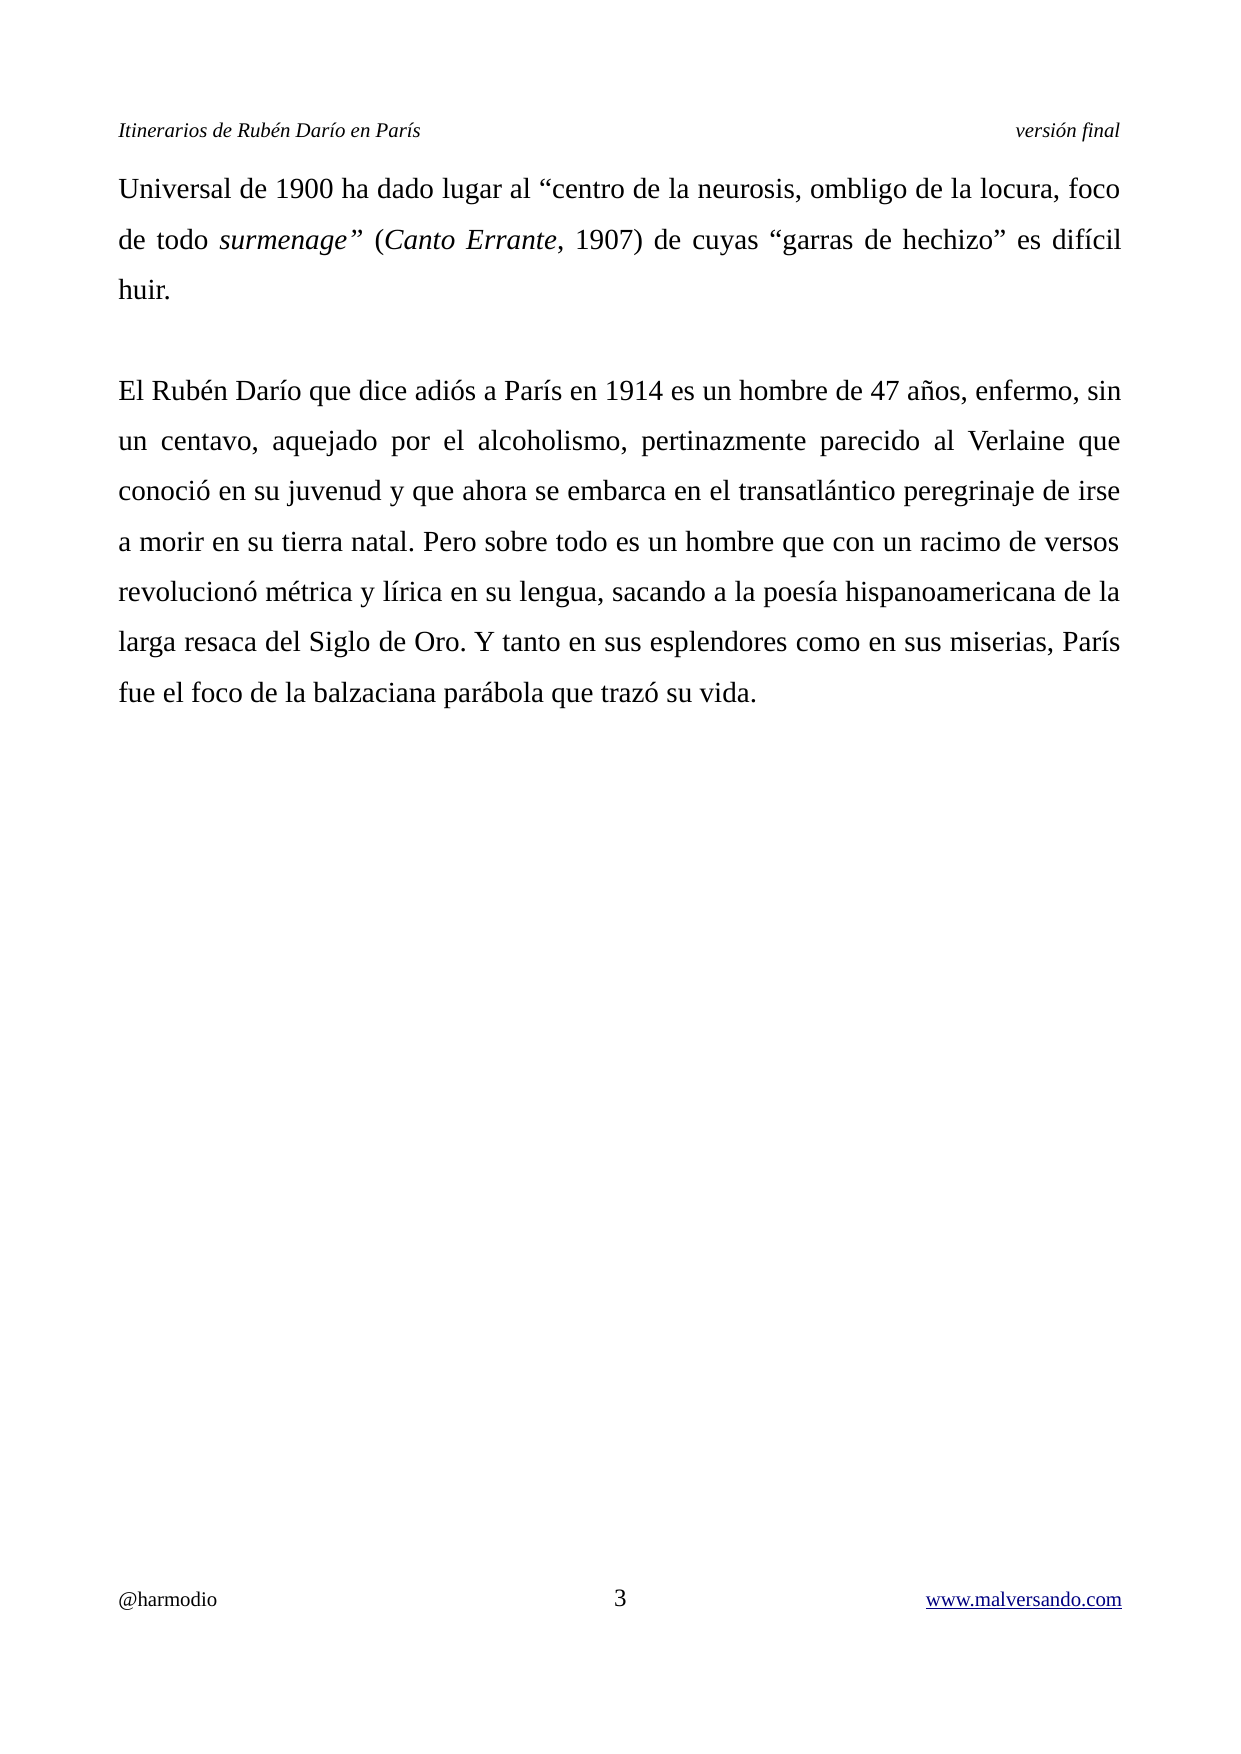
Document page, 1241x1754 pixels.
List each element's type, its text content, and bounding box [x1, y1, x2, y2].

text El Rubén Darío que dice adiós a París en 1914 es un hombre de 47 años, enfermo, sin un centavo, aquejado por el alcoholismo, pertinazmente parecido al Verlaine que conoció en su juvenud y que ahora se embarca en el transatlántico peregrinaje de irse a morir en su tierra natal. Pero sobre todo es un hombre que con un racimo de versos revolucionó métrica y lírica en su lengua, sacando a la poesía hispanoamericana de la larga resaca del Siglo de Oro. Y tanto en sus esplendores como en sus miserias, París fue el foco de la balzaciana parábola que trazó su vida. [118, 373, 1122, 708]
text Universal de 1900 ha dado lugar al “centro de la neurosis, ombligo de la locura, foco de todo surmenage” (Canto Errante, 1907) de cuyas “garras de hechizo” es difícil huir. [118, 172, 1122, 306]
